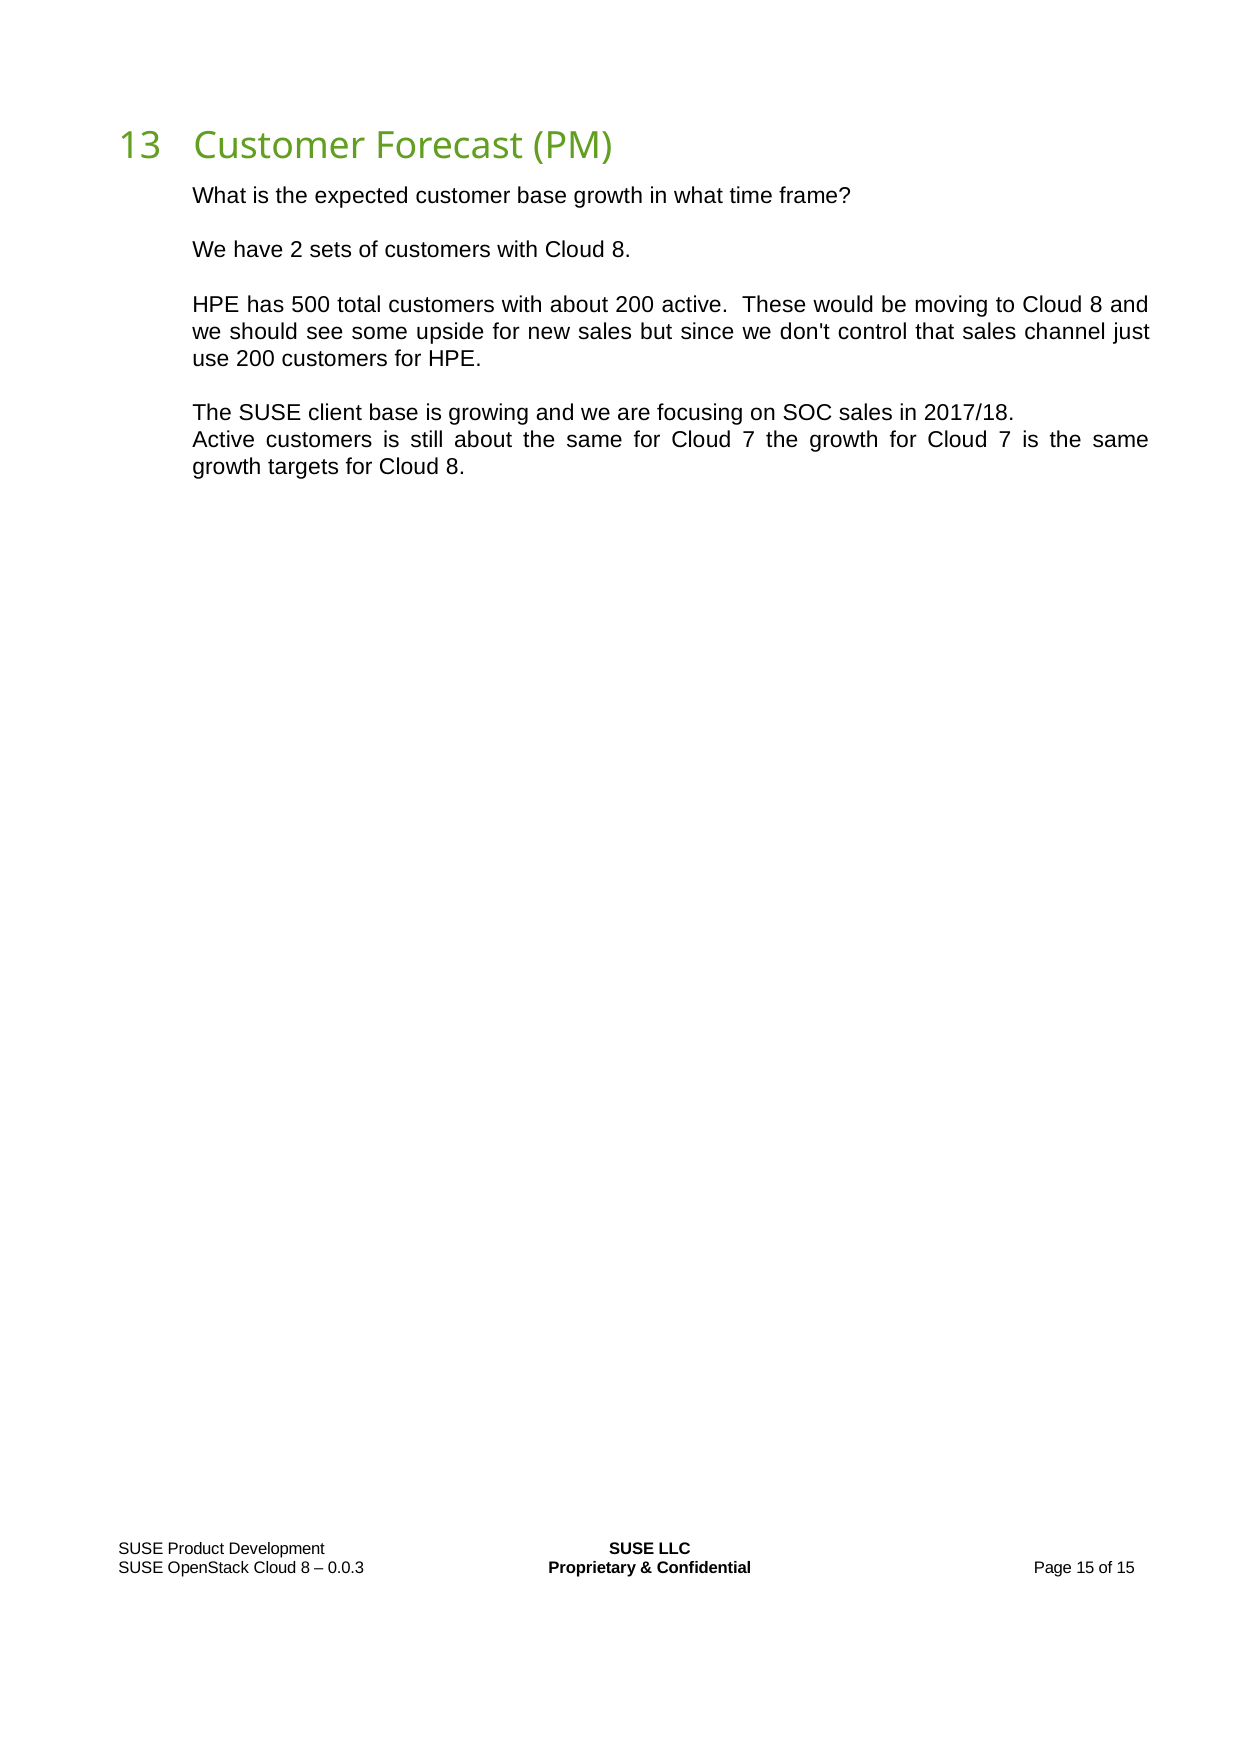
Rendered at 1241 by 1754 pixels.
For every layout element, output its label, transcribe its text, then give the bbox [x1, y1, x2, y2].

text Active customers is still about the same for Cloud 7 the growth for Cloud 7 is the same growth targets for Cloud 8. [192, 425, 1152, 479]
text The SUSE client base is growing and we are focusing on SOC sales in 2017/18. [192, 398, 1152, 425]
text HPE has 500 total customers with about 200 active. These would be moving to Cloud 8 and we should see some upside for new sales but since we don't control that sales channel just use 200 customers for HPE. [192, 290, 1152, 371]
subtitle Customer Forecast (PM) [118, 118, 1152, 169]
text We have 2 sets of customers with Cloud 8. [192, 236, 1152, 263]
text What is the expected customer base growth in what time frame? [192, 182, 1152, 209]
